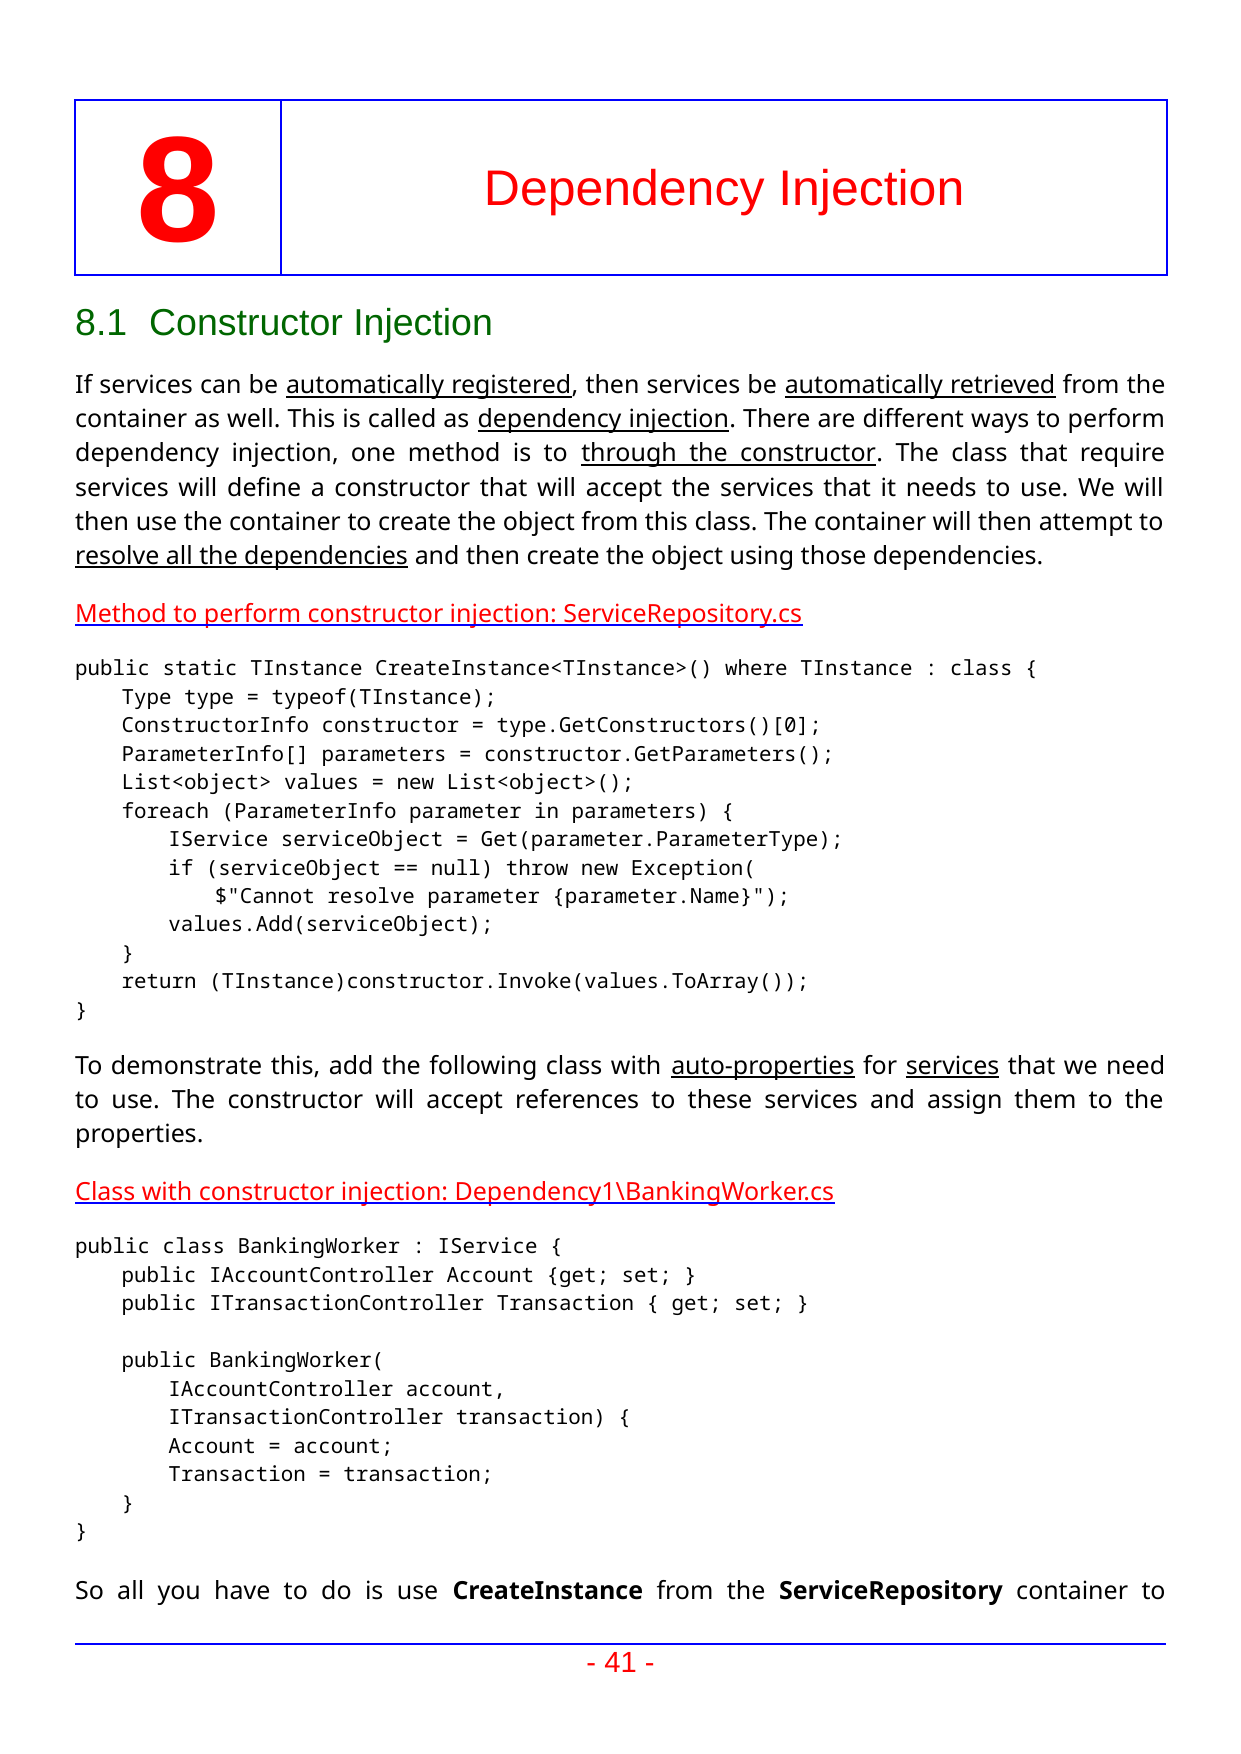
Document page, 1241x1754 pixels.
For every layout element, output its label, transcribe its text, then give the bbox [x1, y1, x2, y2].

text Type type = typeof(TInstance); [75, 682, 1166, 710]
text public class BankingWorker : IService { [75, 1232, 1166, 1260]
table_header Dependency Injection [282, 101, 1166, 274]
text } [75, 938, 1166, 966]
text if (serviceObject == null) throw new Exception( [75, 853, 1166, 881]
text ITransactionController transaction) { [75, 1402, 1166, 1431]
text ConstructorInfo constructor = type.GetConstructors()[0]; [75, 710, 1166, 739]
text public BankingWorker( [75, 1345, 1166, 1374]
table_header 8 [76, 101, 280, 274]
text Transaction = transaction; [75, 1459, 1166, 1488]
text Account = account; [75, 1431, 1166, 1459]
text If services can be automatically registered, then services be automatically retrieved from the container as well. This is called as dependency injection. There are different ways to perform dependency injection, one method is to through the constructor. The class that require services will define a constructor that will accept the services that it needs to use. We will then use the container to create the object from this class. The container will then attempt to resolve all the dependencies and then create the object using those dependencies. [75, 367, 1166, 571]
text Class with constructor injection: Dependency1\BankingWorker.cs [75, 1173, 1166, 1208]
text foreach (ParameterInfo parameter in parameters) { [75, 796, 1166, 824]
text IService serviceObject = Get(parameter.ParameterType); [75, 824, 1166, 853]
text ParameterInfo[] parameters = constructor.GetParameters(); [75, 739, 1166, 767]
text return (TInstance)constructor.Invoke(values.ToArray()); [75, 966, 1166, 995]
text values.Add(serviceObject); [75, 909, 1166, 938]
text } [75, 995, 1166, 1023]
text public IAccountController Account {get; set; } [75, 1260, 1166, 1288]
text $"Cannot resolve parameter {parameter.Name}"); [75, 881, 1166, 909]
text public static TInstance CreateInstance<TInstance>() where TInstance : class { [75, 653, 1166, 682]
text 8.1 Constructor Injection [75, 300, 1166, 343]
text So all you have to do is use CreateInstance from the ServiceRepository container to [75, 1573, 1166, 1607]
text Method to perform constructor injection: ServiceRepository.cs [75, 595, 1166, 629]
text public ITransactionController Transaction { get; set; } [75, 1288, 1166, 1317]
text To demonstrate this, add the following class with auto-properties for services that we need to use. The constructor will accept references to these services and assign them to the properties. [75, 1047, 1166, 1149]
text IAccountController account, [75, 1374, 1166, 1402]
text } [75, 1488, 1166, 1516]
text } [75, 1516, 1166, 1544]
text List<object> values = new List<object>(); [75, 767, 1166, 796]
